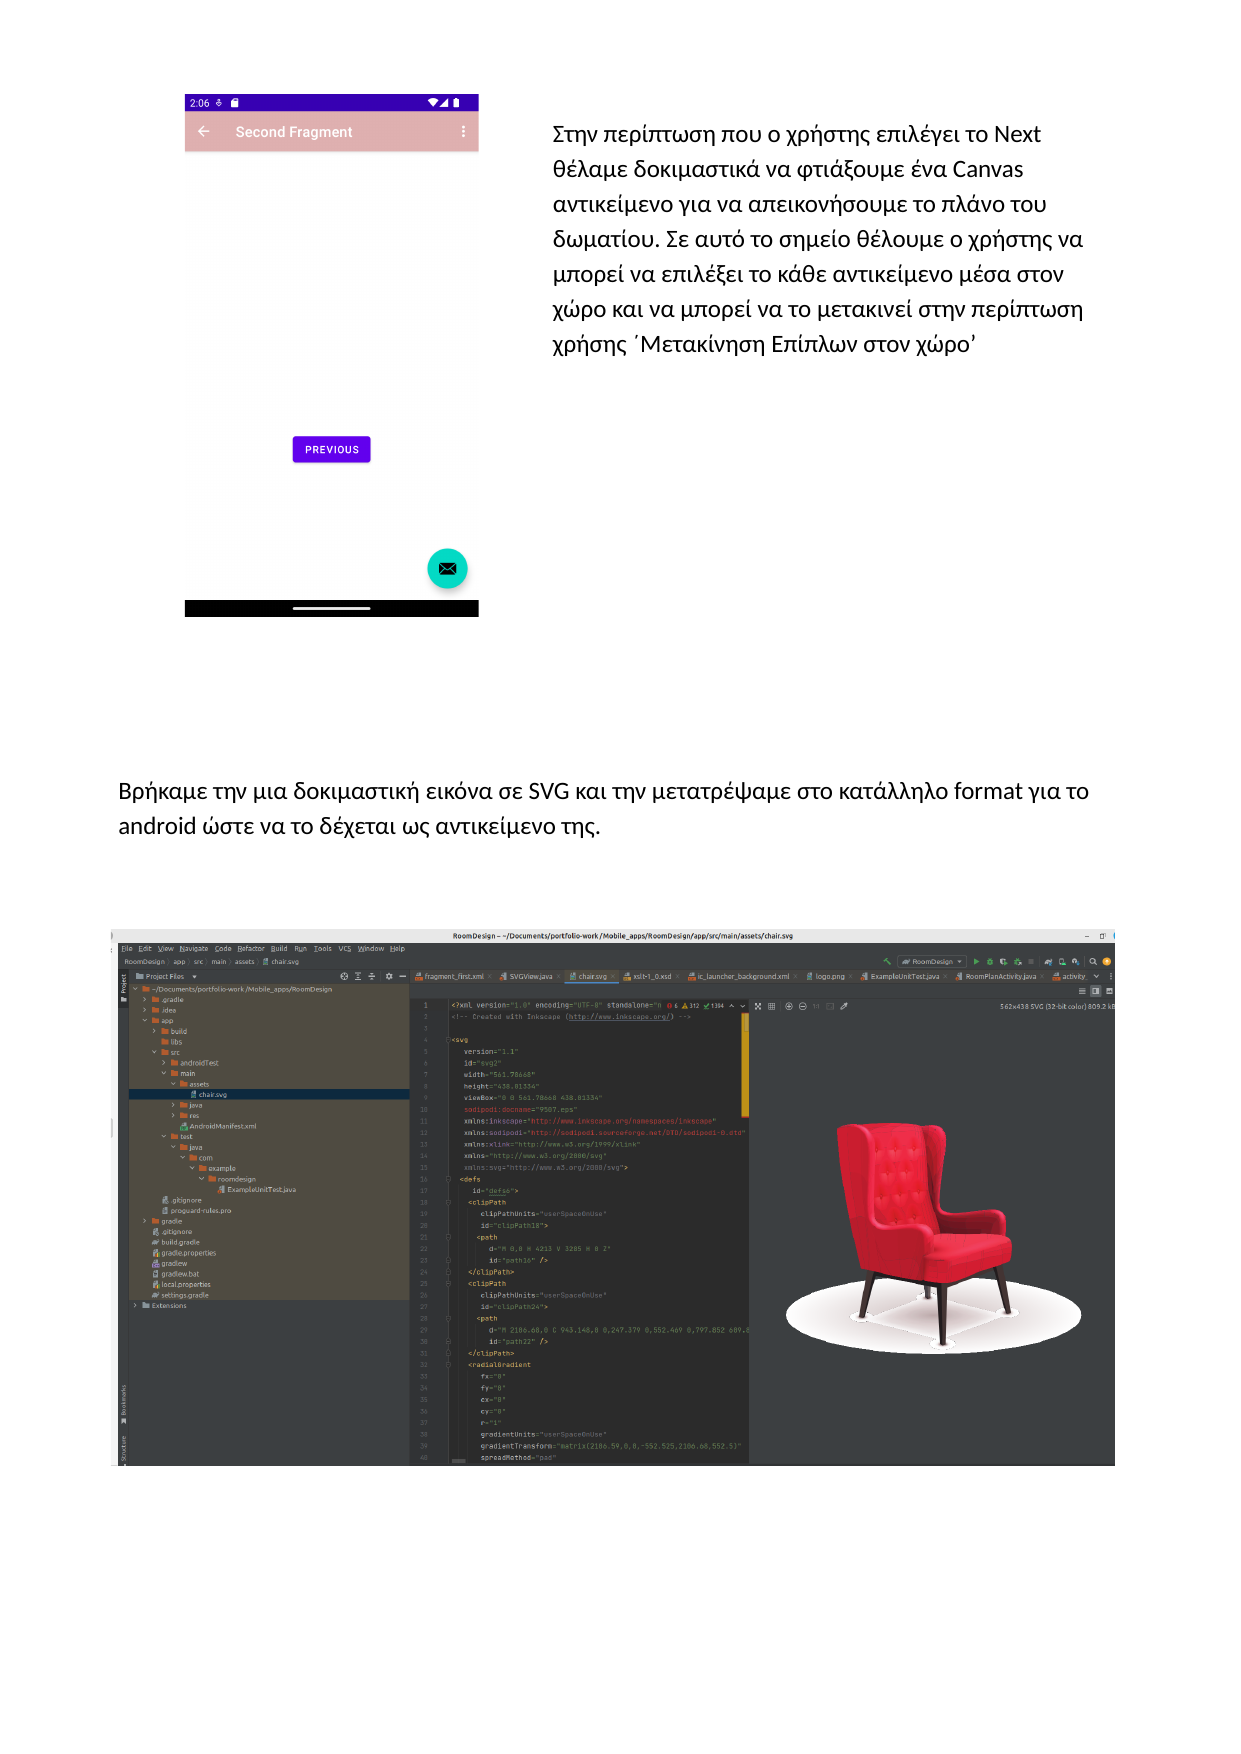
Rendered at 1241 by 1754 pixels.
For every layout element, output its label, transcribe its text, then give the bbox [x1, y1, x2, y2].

text Βρήκαμε την μια δοκιμαστική εικόνα σε SVG και την μετατρέψαμε στο κατάλληλο format για το android ώστε να το δέχεται ως αντικείμενο της. [118, 775, 1122, 840]
picture [110, 929, 1115, 1466]
picture [184, 94, 479, 617]
text Στην περίπτωση που ο χρήστης επιλέγει το Next θέλαμε δοκιμαστικά να φτιάξουμε ένα Canvas αντικείμενο για να απεικονήσουμε το πλάνο του δωματίου. Σε αυτό το σημείο θέλουμε ο χρήστης να μπορεί να επιλέξει το κάθε αντικείμενο μέσα στον χώρο και να μπορεί να το μετακινεί στην περίπτωση χρήσης ´Μετακίνηση Επίπλων στον χώρο’ [479, 118, 1122, 359]
